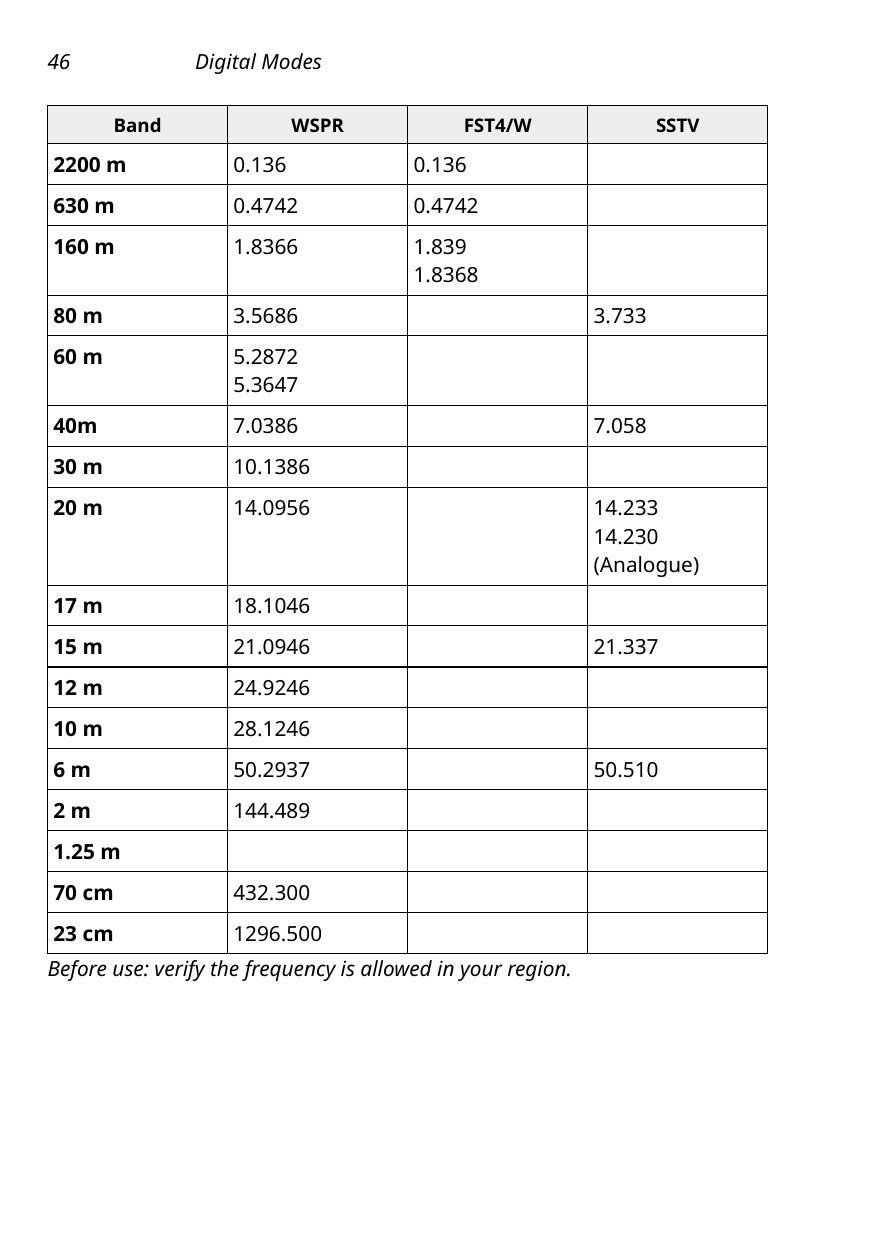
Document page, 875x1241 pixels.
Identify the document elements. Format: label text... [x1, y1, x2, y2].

table_cell [408, 831, 587, 871]
table_cell 60 m [48, 336, 227, 405]
table_cell [408, 406, 587, 446]
table_cell 3.5686 [228, 296, 407, 335]
table_cell [588, 226, 767, 294]
table_header Band [48, 106, 227, 143]
table_cell [408, 626, 587, 666]
table_cell 14.233 14.230 (Analogue) [588, 488, 767, 584]
table_cell [408, 586, 587, 625]
table_cell 15 m [48, 626, 227, 666]
table_cell [588, 447, 767, 487]
table_cell 10.1386 [228, 447, 407, 487]
table_cell [588, 336, 767, 405]
table_cell [408, 913, 587, 953]
table_cell [408, 872, 587, 912]
table_cell 24.9246 [228, 668, 407, 707]
table_cell 30 m [48, 447, 227, 487]
table_cell 2 m [48, 790, 227, 830]
table_cell [588, 790, 767, 830]
table_cell 70 cm [48, 872, 227, 912]
table_cell 50.2937 [228, 749, 407, 789]
table_cell [588, 913, 767, 953]
table_cell 144.489 [228, 790, 407, 830]
table_cell [588, 668, 767, 707]
table_cell 432.300 [228, 872, 407, 912]
table_cell 50.510 [588, 749, 767, 789]
table_cell 5.2872 5.3647 [228, 336, 407, 405]
table_cell [408, 296, 587, 335]
table_header SSTV [588, 106, 767, 143]
table_cell 1.839 1.8368 [408, 226, 587, 294]
table_cell [408, 668, 587, 707]
table_cell 160 m [48, 226, 227, 294]
table_cell 21.0946 [228, 626, 407, 666]
table_cell 17 m [48, 586, 227, 625]
table_cell [588, 586, 767, 625]
table_cell 12 m [48, 668, 227, 707]
table_cell 21.337 [588, 626, 767, 666]
table_cell 18.1046 [228, 586, 407, 625]
table_cell [408, 447, 587, 487]
table_cell 3.733 [588, 296, 767, 335]
text Before use: verify the frequency is allowed in your region. [47, 954, 768, 982]
table_cell 28.1246 [228, 708, 407, 748]
table_cell 7.058 [588, 406, 767, 446]
table_cell [588, 872, 767, 912]
table_cell [408, 488, 587, 584]
table_cell [588, 144, 767, 184]
table_cell 630 m [48, 185, 227, 225]
table_cell 40m [48, 406, 227, 446]
table_cell [408, 749, 587, 789]
table_cell [228, 831, 407, 871]
table_cell 20 m [48, 488, 227, 584]
table_cell 0.4742 [228, 185, 407, 225]
table_cell [408, 790, 587, 830]
table_cell 0.4742 [408, 185, 587, 225]
table_cell 80 m [48, 296, 227, 335]
table_cell [408, 708, 587, 748]
table_cell 0.136 [228, 144, 407, 184]
table_cell 14.0956 [228, 488, 407, 584]
table_cell 7.0386 [228, 406, 407, 446]
table_cell 23 cm [48, 913, 227, 953]
table_cell 0.136 [408, 144, 587, 184]
table_header WSPR [228, 106, 407, 143]
table_cell 1.8366 [228, 226, 407, 294]
table_cell 1296.500 [228, 913, 407, 953]
table_cell 10 m [48, 708, 227, 748]
table_cell 6 m [48, 749, 227, 789]
table_cell [408, 336, 587, 405]
table_cell 1.25 m [48, 831, 227, 871]
table_cell 2200 m [48, 144, 227, 184]
table_cell [588, 185, 767, 225]
table_cell [588, 831, 767, 871]
table_cell [588, 708, 767, 748]
table_header FST4/W [408, 106, 587, 143]
